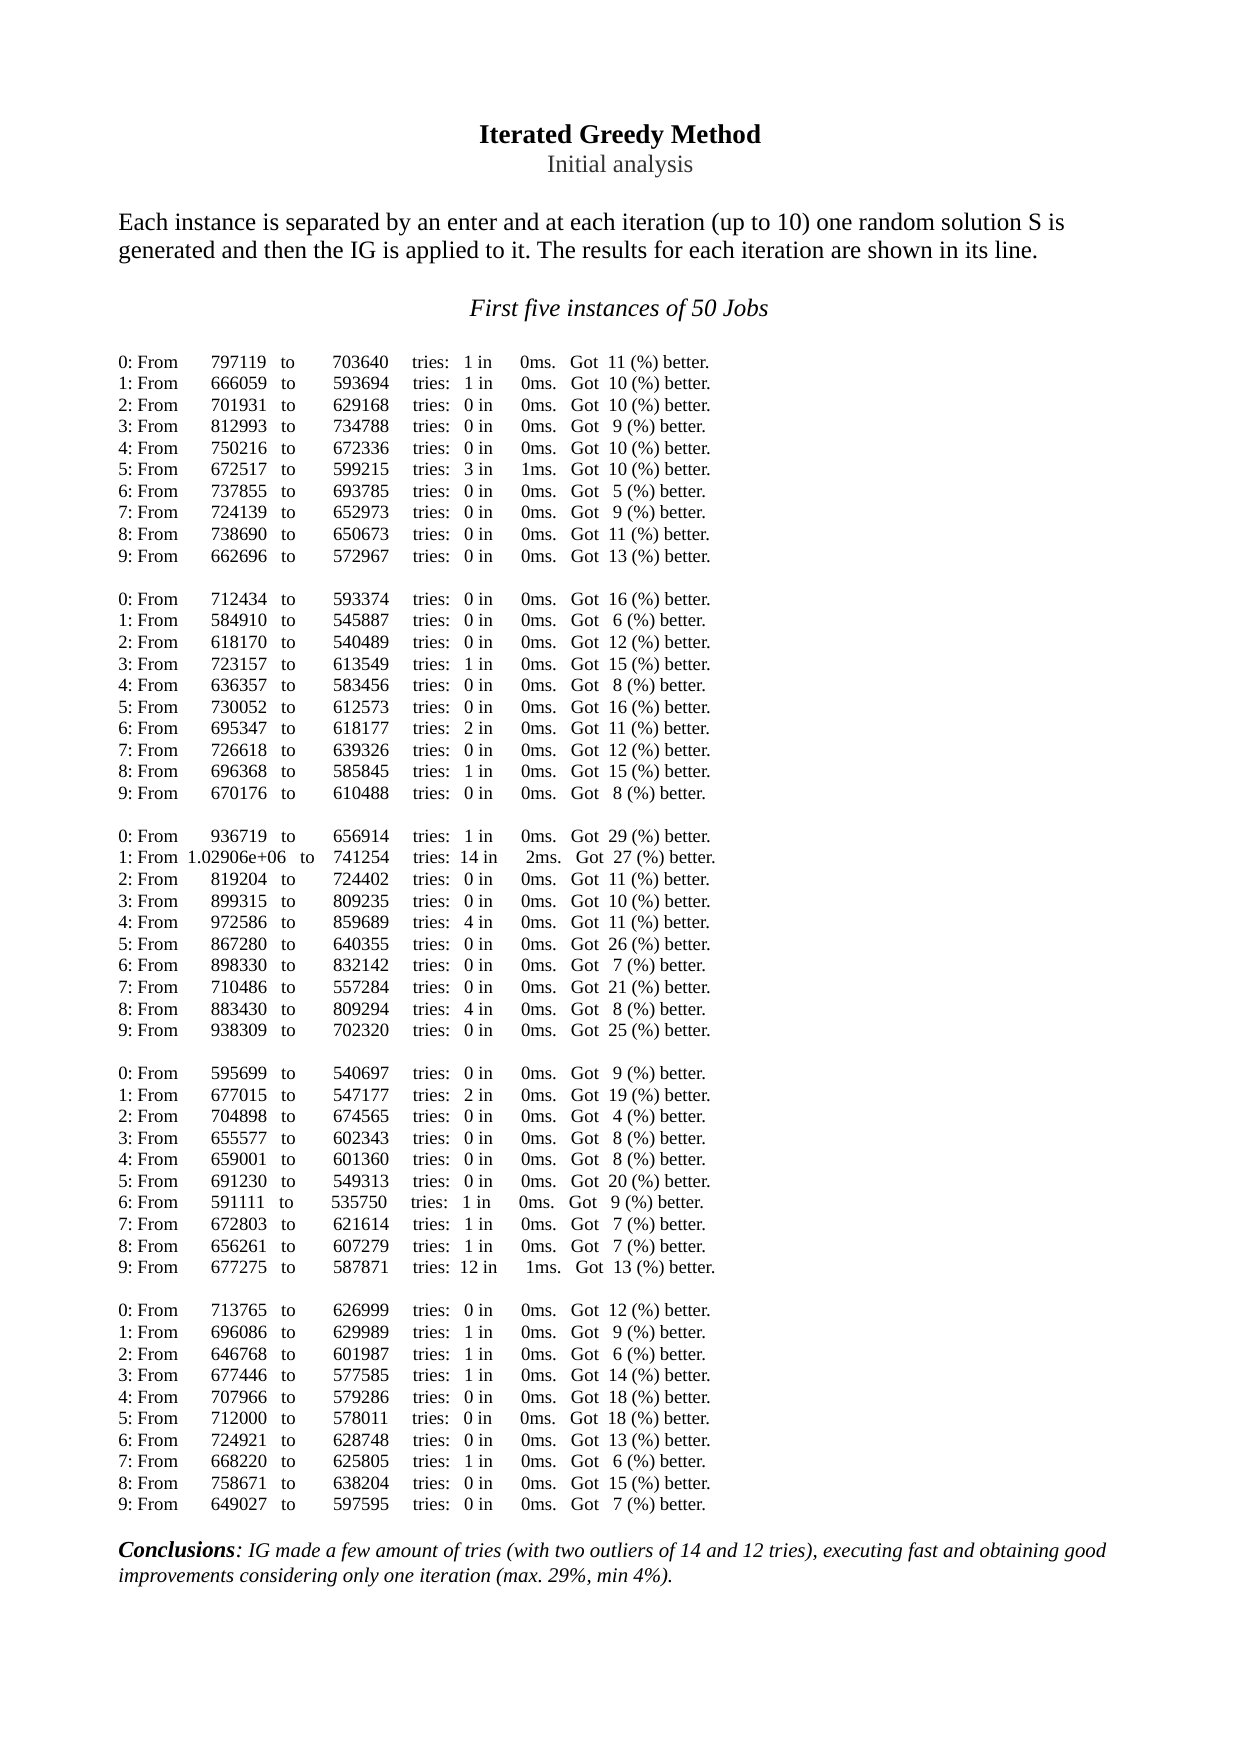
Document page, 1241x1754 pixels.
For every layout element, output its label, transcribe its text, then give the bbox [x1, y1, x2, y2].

text 1: From 696086 to 629989 tries: 1 in 0ms. Got 9 (%) better. [118, 1321, 1122, 1342]
text 2: From 701931 to 629168 tries: 0 in 0ms. Got 10 (%) better. [118, 394, 1122, 415]
text 3: From 899315 to 809235 tries: 0 in 0ms. Got 10 (%) better. [118, 889, 1122, 911]
text 6: From 695347 to 618177 tries: 2 in 0ms. Got 11 (%) better. [118, 717, 1122, 739]
text 9: From 677275 to 587871 tries: 12 in 1ms. Got 13 (%) better. [118, 1256, 1122, 1278]
text 7: From 668220 to 625805 tries: 1 in 0ms. Got 6 (%) better. [118, 1450, 1122, 1472]
text 3: From 655577 to 602343 tries: 0 in 0ms. Got 8 (%) better. [118, 1127, 1122, 1148]
text 5: From 691230 to 549313 tries: 0 in 0ms. Got 20 (%) better. [118, 1170, 1122, 1191]
text 2: From 646768 to 601987 tries: 1 in 0ms. Got 6 (%) better. [118, 1342, 1122, 1364]
text 8: From 696368 to 585845 tries: 1 in 0ms. Got 15 (%) better. [118, 760, 1122, 782]
text 5: From 730052 to 612573 tries: 0 in 0ms. Got 16 (%) better. [118, 696, 1122, 717]
text 4: From 636357 to 583456 tries: 0 in 0ms. Got 8 (%) better. [118, 674, 1122, 696]
text Each instance is separated by an enter and at each iteration (up to 10) one random solution S is generated and then the IG is applied to it. The results for each iteration are shown in its line. [118, 207, 1122, 293]
text 6: From 724921 to 628748 tries: 0 in 0ms. Got 13 (%) better. [118, 1429, 1122, 1450]
text 5: From 672517 to 599215 tries: 3 in 1ms. Got 10 (%) better. [118, 458, 1122, 480]
text Conclusions: IG made a few amount of tries (with two outliers of 14 and 12 tries), executing fast and obtaining good improvements considering only one iteration (max. 29%, min 4%). [118, 1536, 1122, 1587]
text 5: From 712000 to 578011 tries: 0 in 0ms. Got 18 (%) better. [118, 1407, 1122, 1429]
text 3: From 812993 to 734788 tries: 0 in 0ms. Got 9 (%) better. [118, 415, 1122, 437]
text 3: From 723157 to 613549 tries: 1 in 0ms. Got 15 (%) better. [118, 652, 1122, 674]
text 7: From 726618 to 639326 tries: 0 in 0ms. Got 12 (%) better. [118, 739, 1122, 760]
text 8: From 883430 to 809294 tries: 4 in 0ms. Got 8 (%) better. [118, 997, 1122, 1019]
text 0: From 797119 to 703640 tries: 1 in 0ms. Got 11 (%) better. [118, 351, 1122, 372]
text 9: From 670176 to 610488 tries: 0 in 0ms. Got 8 (%) better. [118, 782, 1122, 803]
text 7: From 710486 to 557284 tries: 0 in 0ms. Got 21 (%) better. [118, 976, 1122, 997]
text 3: From 677446 to 577585 tries: 1 in 0ms. Got 14 (%) better. [118, 1364, 1122, 1386]
text 0: From 713765 to 626999 tries: 0 in 0ms. Got 12 (%) better. [118, 1299, 1122, 1321]
text 1: From 677015 to 547177 tries: 2 in 0ms. Got 19 (%) better. [118, 1084, 1122, 1105]
text Iterated Greedy Method [118, 118, 1122, 149]
text 9: From 662696 to 572967 tries: 0 in 0ms. Got 13 (%) better. [118, 544, 1122, 566]
text 8: From 656261 to 607279 tries: 1 in 0ms. Got 7 (%) better. [118, 1234, 1122, 1256]
text 9: From 938309 to 702320 tries: 0 in 0ms. Got 25 (%) better. [118, 1019, 1122, 1041]
text 0: From 936719 to 656914 tries: 1 in 0ms. Got 29 (%) better. [118, 825, 1122, 846]
text 4: From 750216 to 672336 tries: 0 in 0ms. Got 10 (%) better. [118, 437, 1122, 458]
text 2: From 704898 to 674565 tries: 0 in 0ms. Got 4 (%) better. [118, 1105, 1122, 1127]
text 5: From 867280 to 640355 tries: 0 in 0ms. Got 26 (%) better. [118, 933, 1122, 954]
text First five instances of 50 Jobs [118, 293, 1122, 322]
text 1: From 584910 to 545887 tries: 0 in 0ms. Got 6 (%) better. [118, 609, 1122, 631]
text 7: From 672803 to 621614 tries: 1 in 0ms. Got 7 (%) better. [118, 1213, 1122, 1234]
text 8: From 758671 to 638204 tries: 0 in 0ms. Got 15 (%) better. [118, 1472, 1122, 1493]
text 6: From 737855 to 693785 tries: 0 in 0ms. Got 5 (%) better. [118, 480, 1122, 501]
text 8: From 738690 to 650673 tries: 0 in 0ms. Got 11 (%) better. [118, 523, 1122, 544]
text 2: From 618170 to 540489 tries: 0 in 0ms. Got 12 (%) better. [118, 631, 1122, 652]
text 4: From 707966 to 579286 tries: 0 in 0ms. Got 18 (%) better. [118, 1386, 1122, 1407]
text Initial analysis [118, 149, 1122, 178]
text 1: From 666059 to 593694 tries: 1 in 0ms. Got 10 (%) better. [118, 372, 1122, 394]
text 1: From 1.02906e+06 to 741254 tries: 14 in 2ms. Got 27 (%) better. [118, 846, 1122, 868]
text 4: From 659001 to 601360 tries: 0 in 0ms. Got 8 (%) better. [118, 1148, 1122, 1170]
text 0: From 712434 to 593374 tries: 0 in 0ms. Got 16 (%) better. [118, 588, 1122, 609]
text 6: From 591111 to 535750 tries: 1 in 0ms. Got 9 (%) better. [118, 1191, 1122, 1213]
text 4: From 972586 to 859689 tries: 4 in 0ms. Got 11 (%) better. [118, 911, 1122, 933]
text 2: From 819204 to 724402 tries: 0 in 0ms. Got 11 (%) better. [118, 868, 1122, 889]
text 9: From 649027 to 597595 tries: 0 in 0ms. Got 7 (%) better. [118, 1493, 1122, 1515]
text 0: From 595699 to 540697 tries: 0 in 0ms. Got 9 (%) better. [118, 1062, 1122, 1084]
text 7: From 724139 to 652973 tries: 0 in 0ms. Got 9 (%) better. [118, 501, 1122, 523]
text 6: From 898330 to 832142 tries: 0 in 0ms. Got 7 (%) better. [118, 954, 1122, 976]
